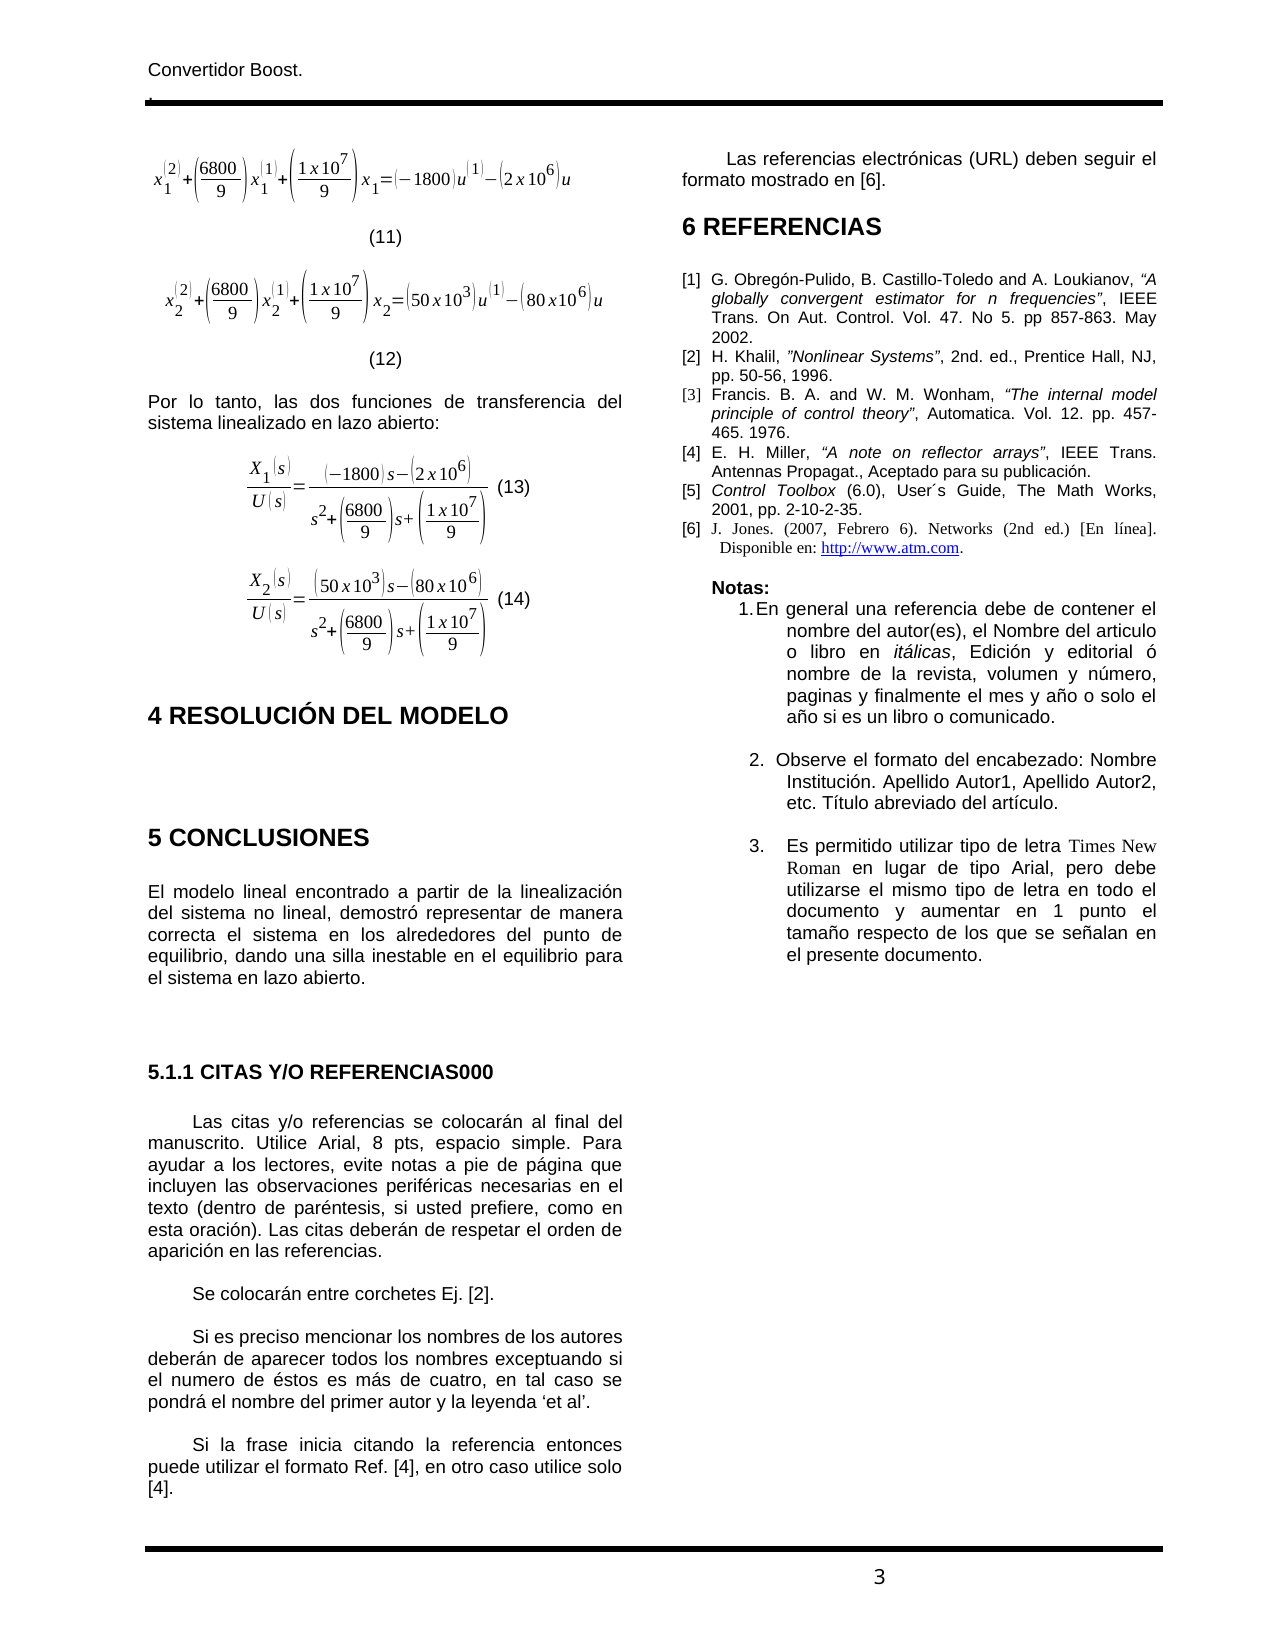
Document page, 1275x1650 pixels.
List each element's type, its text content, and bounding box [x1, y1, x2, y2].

list En general una referencia debe de contener el nombre del autor(es), el Nombre del articulo o libro en itálicas, Edición y editorial ó nombre de la revista, volumen y número, paginas y finalmente el mes y año o solo el año si es un libro o comunicado. [738, 598, 1157, 727]
text [6] J. Jones. (2007, Febrero 6). Networks (2nd ed.) [En línea]. Disponible en: http://www.atm.com. [682, 519, 1157, 557]
subtitle CONCLUSIONES [148, 823, 623, 852]
list Observe el formato del encabezado: Nombre Institución. Apellido Autor1, Apellido Autor2, etc. Título abreviado del artículo. [749, 749, 1157, 814]
text [1] G. Obregón-Pulido, B. Castillo-Toledo and A. Loukianov, “A globally convergent estimator for n frequencies”, IEEE Trans. On Aut. Control. Vol. 47. No 5. pp 857-863. May 2002. [682, 270, 1157, 347]
text [4] E. H. Miller, “A note on reflector arrays”, IEEE Trans. Antennas Propagat., Aceptado para su publicación. [682, 442, 1157, 481]
subtitle RESOLUCIÓN DEL MODELO [148, 701, 623, 729]
text (12) [148, 347, 623, 369]
subtitle CITAS Y/O REFERENCIAS000 [148, 1060, 623, 1084]
text Las citas y/o referencias se colocarán al final del manuscrito. Utilice Arial, 8 pts, espacio simple. Para ayudar a los lectores, evite notas a pie de página que incluyen las observaciones periféricas necesarias en el texto (dentro de paréntesis, si usted prefiere, como en esta oración). Las citas deberán de respetar el orden de aparición en las referencias. [148, 1111, 623, 1261]
text [3] Francis. B. A. and W. M. Wonham, “The internal model principle of control theory”, Automatica. Vol. 12. pp. 457-465. 1976. [682, 385, 1157, 442]
list Es permitido utilizar tipo de letra Times New Roman en lugar de tipo Arial, pero debe utilizarse el mismo tipo de letra en todo el documento y aumentar en 1 punto el tamaño respecto de los que se señalan en el presente documento. [749, 835, 1157, 965]
text El modelo lineal encontrado a partir de la linealización del sistema no lineal, demostró representar de manera correcta el sistema en los alrededores del punto de equilibrio, dando una silla inestable en el equilibrio para el sistema en lazo abierto. [148, 881, 623, 988]
text [2] H. Khalil, ”Nonlinear Systems”, 2nd. ed., Prentice Hall, NJ, pp. 50-56, 1996. [682, 347, 1157, 385]
text Las referencias electrónicas (URL) deben seguir el formato mostrado en [6]. [682, 148, 1157, 191]
text Se colocarán entre corchetes Ej. [2]. [148, 1283, 623, 1304]
text (11) [148, 226, 623, 248]
text Notas: [682, 577, 1157, 598]
text Si es preciso mencionar los nombres de los autores deberán de aparecer todos los nombres exceptuando si el numero de éstos es más de cuatro, en tal caso se pondrá el nombre del primer autor y la leyenda ‘et al’. [148, 1326, 623, 1412]
subtitle REFERENCIAS [682, 212, 1157, 241]
text [5] Control Toolbox (6.0), User´s Guide, The Math Works, 2001, pp. 2-10-2-35. [682, 481, 1157, 519]
text Por lo tanto, las dos funciones de transferencia del sistema linealizado en lazo abierto: [148, 391, 623, 434]
text Si la frase inicia citando la referencia entonces puede utilizar el formato Ref. [4], en otro caso utilice solo [4]. [148, 1434, 623, 1499]
text (14) [148, 567, 623, 658]
text (13) [148, 455, 623, 546]
